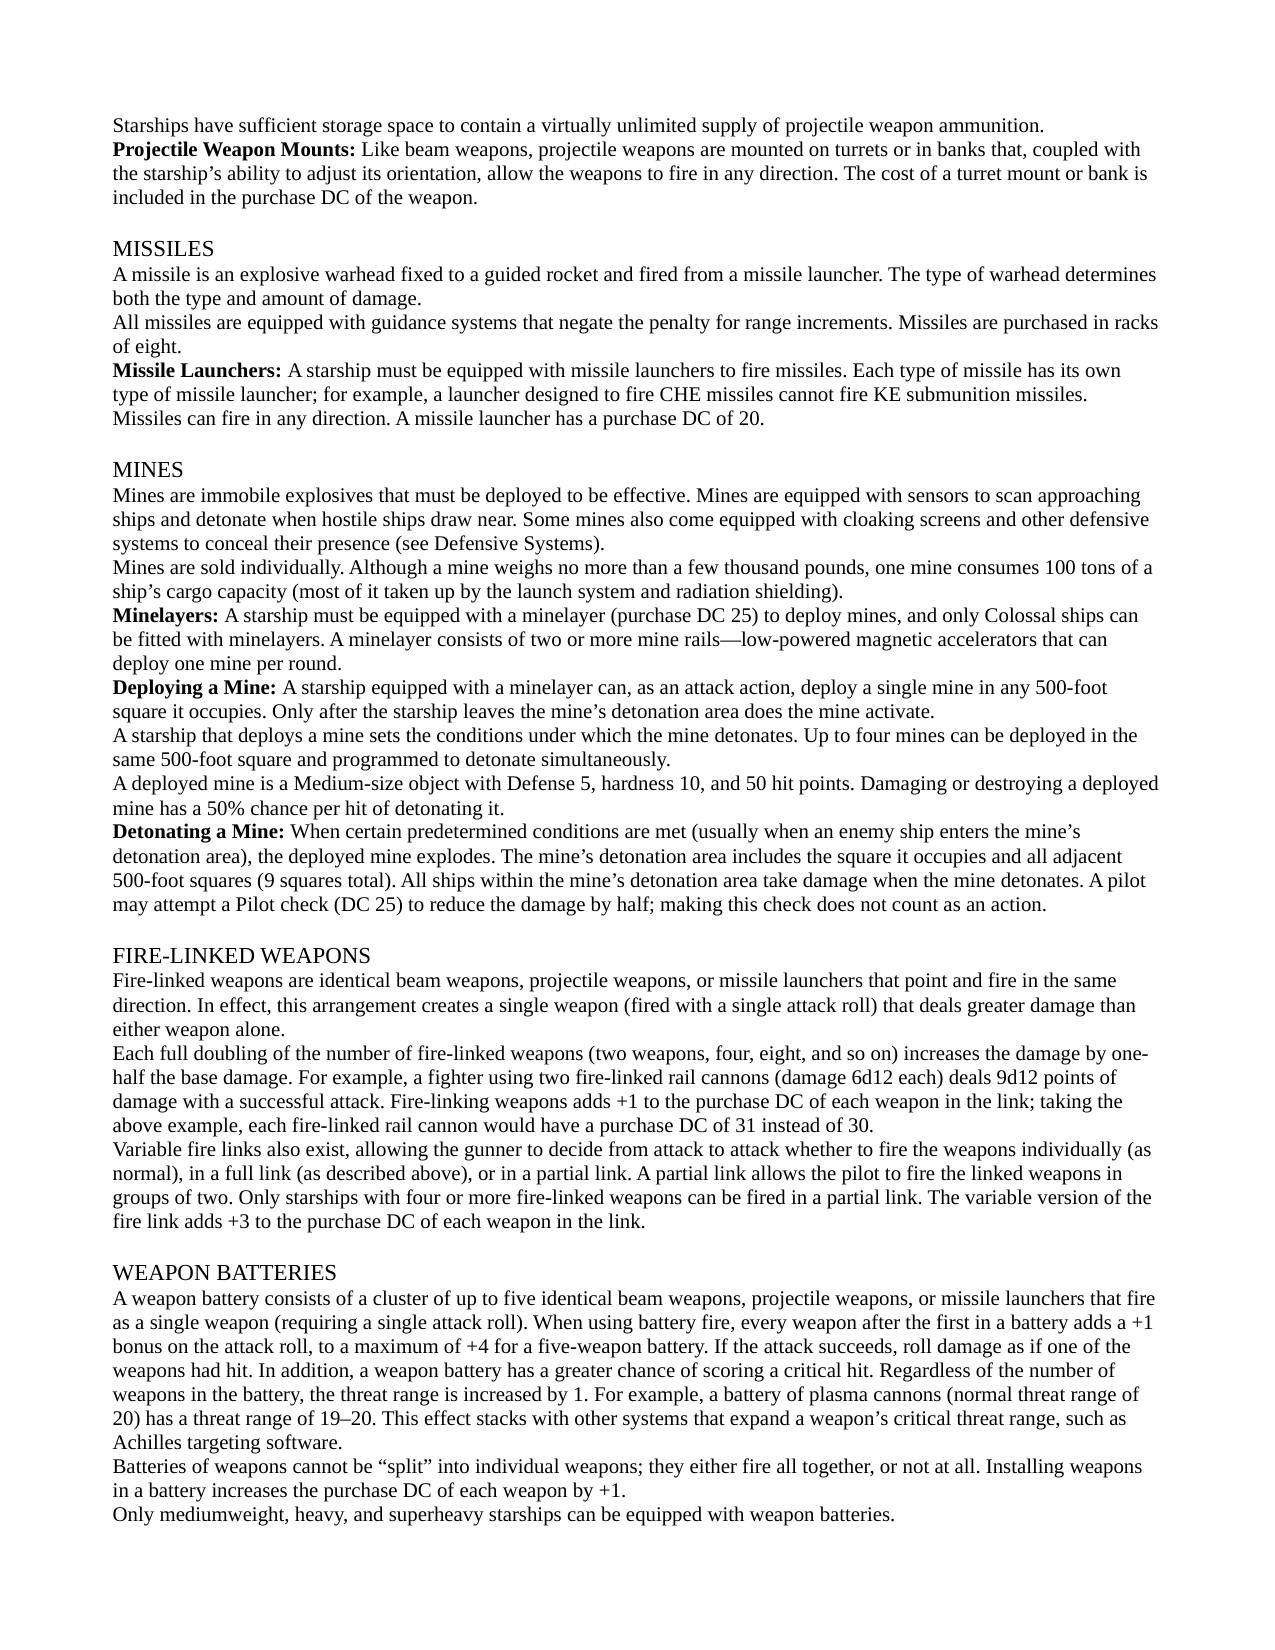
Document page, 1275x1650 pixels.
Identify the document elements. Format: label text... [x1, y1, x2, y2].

text MINES [112, 456, 1162, 483]
text MISSILES [112, 235, 1162, 261]
text WEAPON BATTERIES [112, 1259, 1162, 1286]
text Variable fire links also exist, allowing the gunner to decide from attack to attack whether to fire the weapons individually (as normal), in a full link (as described above), or in a partial link. A partial link allows the pilot to fire the linked weapons in groups of two. Only starships with four or more fire-linked weapons can be fired in a partial link. The variable version of the fire link adds +3 to the purchase DC of each weapon in the link. [112, 1137, 1162, 1233]
text FIRE-LINKED WEAPONS [112, 942, 1162, 968]
text Minelayers: A starship must be equipped with a minelayer (purchase DC 25) to deploy mines, and only Colossal ships can be fitted with minelayers. A minelayer consists of two or more mine rails—low-powered magnetic accelerators that can deploy one mine per round. [112, 603, 1162, 675]
text Missile Launchers: A starship must be equipped with missile launchers to fire missiles. Each type of missile has its own type of missile launcher; for example, a launcher designed to fire CHE missiles cannot fire KE submunition missiles. Missiles can fire in any direction. A missile launcher has a purchase DC of 20. [112, 358, 1162, 430]
text Projectile Weapon Mounts: Like beam weapons, projectile weapons are mounted on turrets or in banks that, coupled with the starship’s ability to adjust its orientation, allow the weapons to fire in any direction. The cost of a turret mount or bank is included in the purchase DC of the weapon. [112, 137, 1162, 209]
text Only mediumweight, heavy, and superheavy starships can be equipped with weapon batteries. [112, 1502, 1162, 1526]
text Mines are sold individually. Although a mine weighs no more than a few thousand pounds, one mine consumes 100 tons of a ship’s cargo capacity (most of it taken up by the launch system and radiation shielding). [112, 555, 1162, 603]
text Deploying a Mine: A starship equipped with a minelayer can, as an attack action, deploy a single mine in any 500-foot square it occupies. Only after the starship leaves the mine’s detonation area does the mine activate. [112, 675, 1162, 723]
text A starship that deploys a mine sets the conditions under which the mine detonates. Up to four mines can be deployed in the same 500-foot square and programmed to detonate simultaneously. [112, 723, 1162, 771]
text Detonating a Mine: When certain predetermined conditions are met (usually when an enemy ship enters the mine’s detonation area), the deployed mine explodes. The mine’s detonation area includes the square it occupies and all adjacent 500-foot squares (9 squares total). All ships within the mine’s detonation area take damage when the mine detonates. A pilot may attempt a Pilot check (DC 25) to reduce the damage by half; making this check does not count as an action. [112, 819, 1162, 916]
text Starships have sufficient storage space to contain a virtually unlimited supply of projectile weapon ammunition. [112, 112, 1162, 137]
text Mines are immobile explosives that must be deployed to be effective. Mines are equipped with sensors to scan approaching ships and detonate when hostile ships draw near. Some mines also come equipped with cloaking screens and other defensive systems to conceal their presence (see Defensive Systems). [112, 483, 1162, 555]
text A deployed mine is a Medium-size object with Defense 5, hardness 10, and 50 hit points. Damaging or destroying a deployed mine has a 50% chance per hit of detonating it. [112, 771, 1162, 819]
text A weapon battery consists of a cluster of up to five identical beam weapons, projectile weapons, or missile launchers that fire as a single weapon (requiring a single attack roll). When using battery fire, every weapon after the first in a battery adds a +1 bonus on the attack roll, to a maximum of +4 for a five-weapon battery. If the attack succeeds, roll damage as if one of the weapons had hit. In addition, a weapon battery has a greater chance of scoring a critical hit. Regardless of the number of weapons in the battery, the threat range is increased by 1. For example, a battery of plasma cannons (normal threat range of 20) has a threat range of 19–20. This effect stacks with other systems that expand a weapon’s critical threat range, such as Achilles targeting software. [112, 1286, 1162, 1454]
text Batteries of weapons cannot be “split” into individual weapons; they either fire all together, or not at all. Installing weapons in a battery increases the purchase DC of each weapon by +1. [112, 1454, 1162, 1502]
text Fire-linked weapons are identical beam weapons, projectile weapons, or missile launchers that point and fire in the same direction. In effect, this arrangement creates a single weapon (fired with a single attack roll) that deals greater damage than either weapon alone. [112, 968, 1162, 1041]
text Each full doubling of the number of fire-linked weapons (two weapons, four, eight, and so on) increases the damage by one-half the base damage. For example, a fighter using two fire-linked rail cannons (damage 6d12 each) deals 9d12 points of damage with a successful attack. Fire-linking weapons adds +1 to the purchase DC of each weapon in the link; taking the above example, each fire-linked rail cannon would have a purchase DC of 31 instead of 30. [112, 1041, 1162, 1137]
text A missile is an explosive warhead fixed to a guided rocket and fired from a missile launcher. The type of warhead determines both the type and amount of damage. [112, 261, 1162, 309]
text All missiles are equipped with guidance systems that negate the penalty for range increments. Missiles are purchased in racks of eight. [112, 309, 1162, 358]
